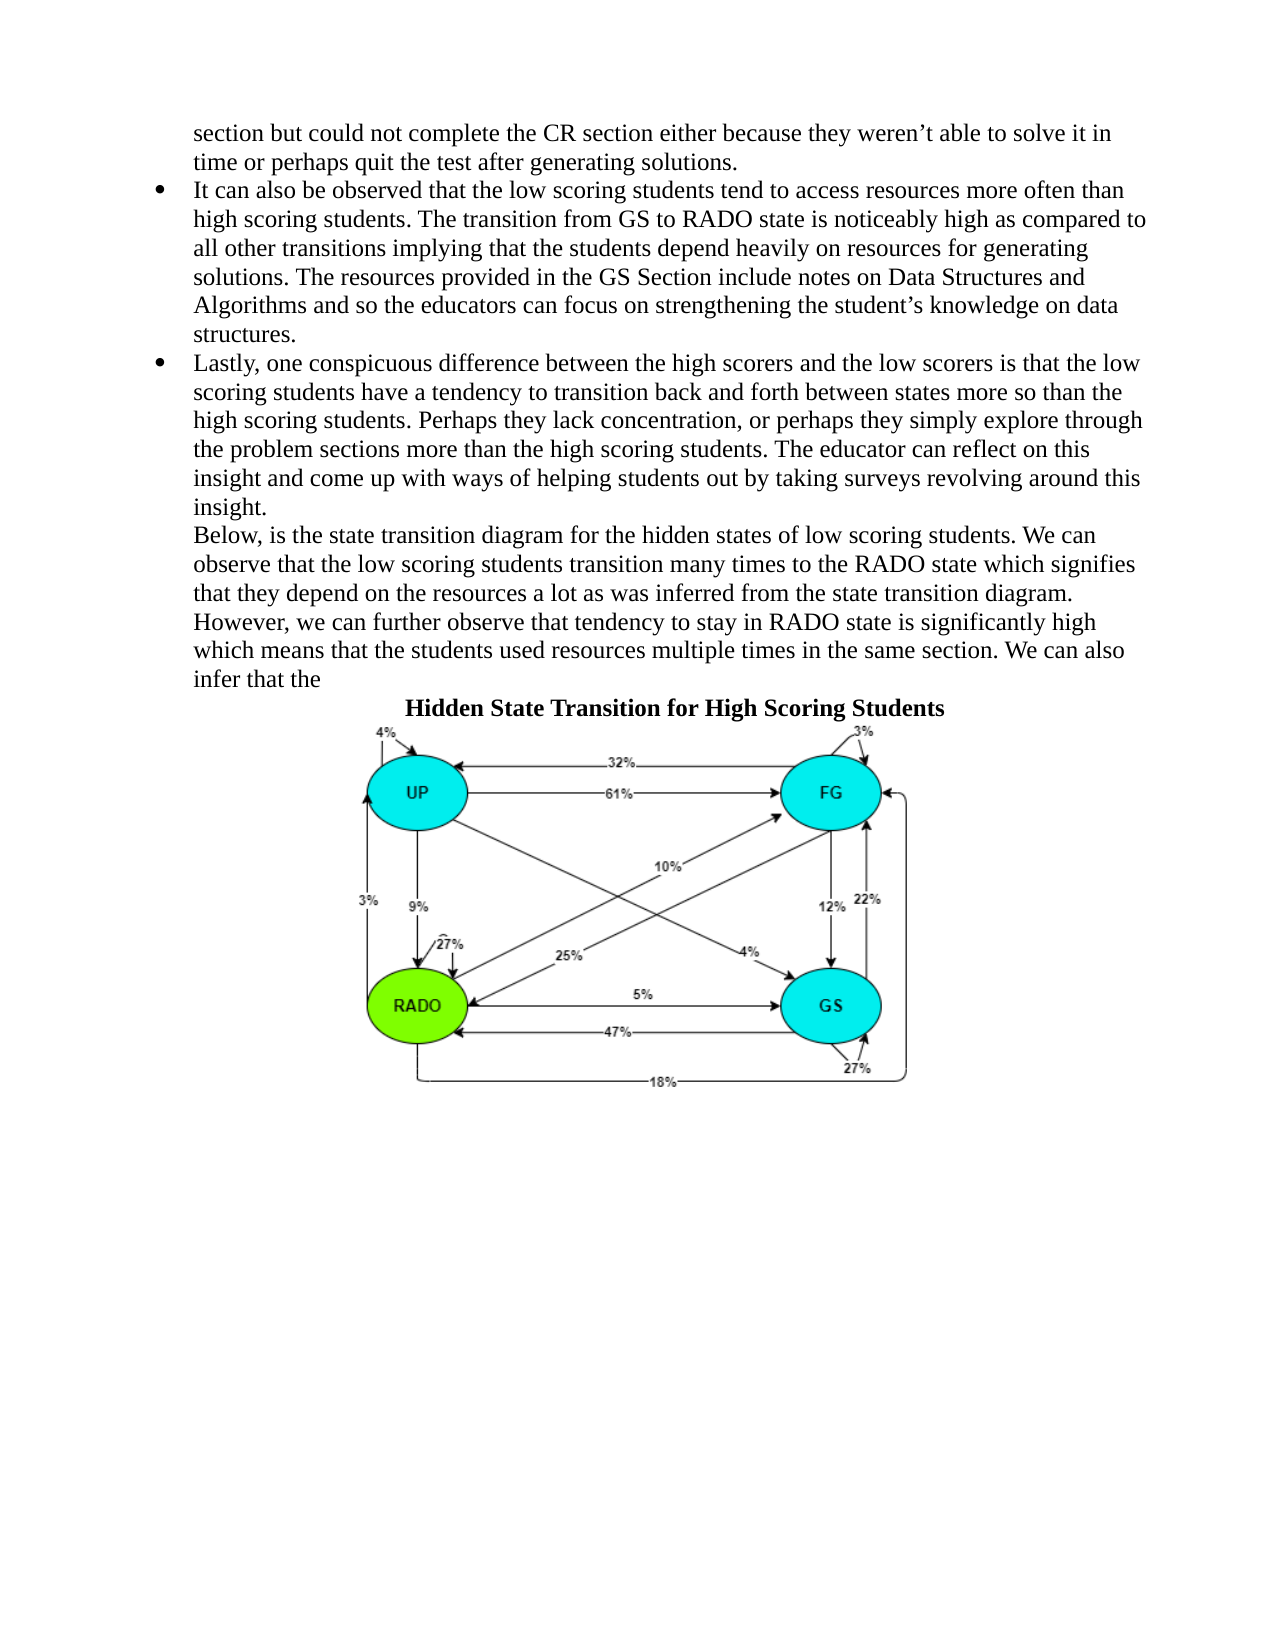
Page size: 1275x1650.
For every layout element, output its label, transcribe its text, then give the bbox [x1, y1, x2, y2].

list Lastly, one conspicuous difference between the high scorers and the low scorers is that the low scoring students have a tendency to transition back and forth between states more so than the high scoring students. Perhaps they lack concentration, or perhaps they simply explore through the problem sections more than the high scoring students. The educator can reflect on this insight and come up with ways of helping students out by taking surveys revolving around this insight. [156, 348, 1157, 521]
text Below, is the state transition diagram for the hidden states of low scoring students. We can observe that the low scoring students transition many times to the RADO state which signifies that they depend on the resources a lot as was inferred from the state transition diagram. However, we can further observe that tendency to stay in RADO state is significantly high which means that the students used resources multiple times in the same section. We can also infer that the [193, 521, 1157, 693]
list It can also be observed that the low scoring students tend to access resources more often than high scoring students. The transition from GS to RADO state is noticeably high as compared to all other transitions implying that the students depend heavily on resources for generating solutions. The resources provided in the GS Section include notes on Data Structures and Algorithms and so the educators can focus on strengthening the student’s knowledge on data structures. [156, 176, 1157, 348]
picture [358, 722, 917, 1092]
list section but could not complete the CR section either because they weren’t able to solve it in time or perhaps quit the test after generating solutions. [156, 118, 1157, 176]
text Hidden State Transition for High Scoring Students [193, 693, 1157, 722]
